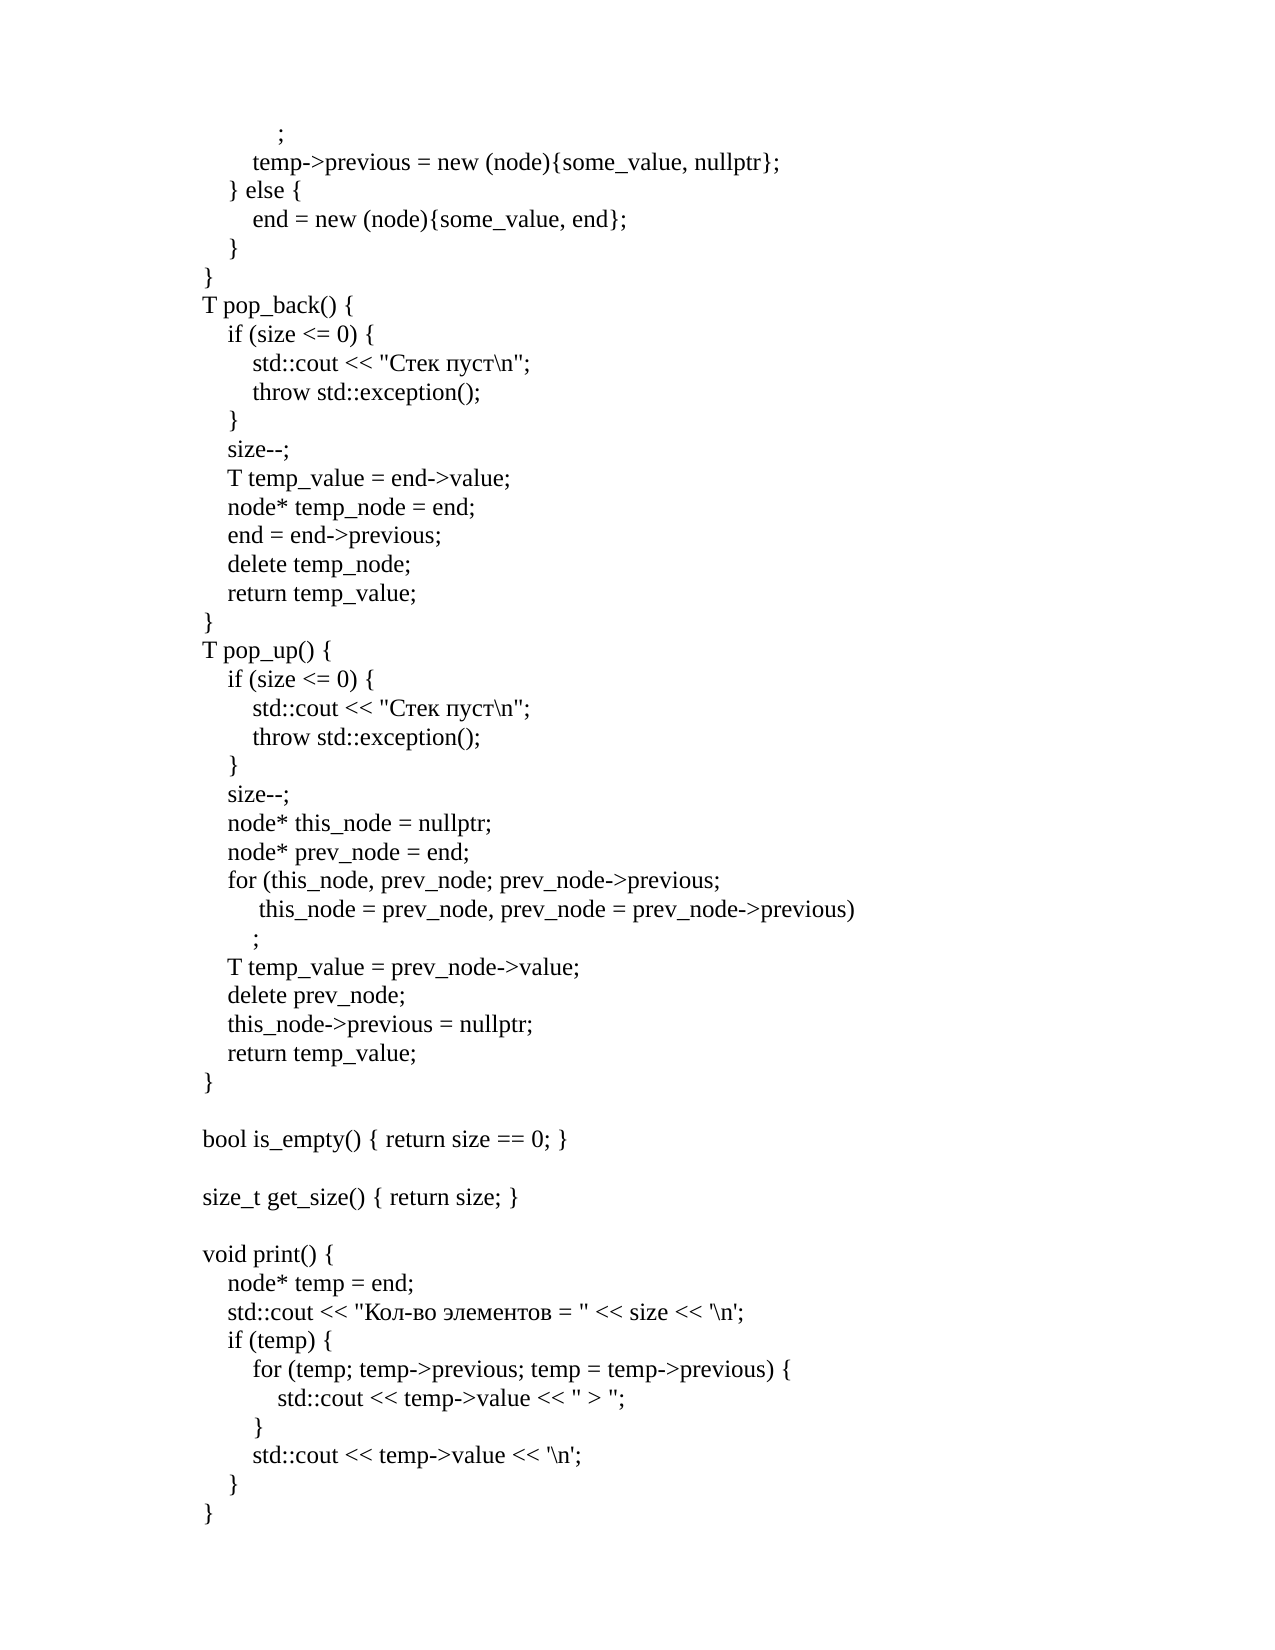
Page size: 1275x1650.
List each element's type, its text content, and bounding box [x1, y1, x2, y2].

text size_t get_size() { return size; } [118, 1182, 1157, 1211]
text this_node->previous = nullptr; [118, 1009, 1157, 1038]
text } [118, 1412, 1157, 1441]
text } [118, 406, 1157, 434]
text } [118, 1067, 1157, 1096]
text std::cout << "Кол-во элементов = " << size << '\n'; [118, 1297, 1157, 1326]
text this_node = prev_node, prev_node = prev_node->previous) [118, 894, 1157, 923]
text bool is_empty() { return size == 0; } [118, 1124, 1157, 1153]
text std::cout << temp->value << " > "; [118, 1383, 1157, 1412]
text end = end->previous; [118, 521, 1157, 549]
text T pop_up() { [118, 636, 1157, 664]
text size--; [118, 779, 1157, 808]
text node* this_node = nullptr; [118, 808, 1157, 837]
text ; [118, 923, 1157, 952]
text } else { [118, 176, 1157, 204]
text node* temp_node = end; [118, 492, 1157, 521]
text void print() { [118, 1239, 1157, 1268]
text temp->previous = new (node){some_value, nullptr}; [118, 147, 1157, 176]
text } [118, 751, 1157, 779]
text if (size <= 0) { [118, 664, 1157, 693]
text end = new (node){some_value, end}; [118, 204, 1157, 233]
text } [118, 262, 1157, 291]
text throw std::exception(); [118, 722, 1157, 751]
text delete prev_node; [118, 981, 1157, 1009]
text } [118, 1469, 1157, 1498]
text delete temp_node; [118, 549, 1157, 578]
text T temp_value = end->value; [118, 463, 1157, 492]
text size--; [118, 434, 1157, 463]
text } [118, 607, 1157, 636]
text T temp_value = prev_node->value; [118, 952, 1157, 981]
text if (temp) { [118, 1326, 1157, 1354]
text std::cout << "Стек пуст\n"; [118, 348, 1157, 377]
text node* prev_node = end; [118, 837, 1157, 866]
text throw std::exception(); [118, 377, 1157, 406]
text T pop_back() { [118, 291, 1157, 319]
text std::cout << "Стек пуст\n"; [118, 693, 1157, 722]
text } [118, 233, 1157, 262]
text ; [118, 118, 1157, 147]
text if (size <= 0) { [118, 319, 1157, 348]
text for (this_node, prev_node; prev_node->previous; [118, 866, 1157, 894]
text node* temp = end; [118, 1268, 1157, 1297]
text } [118, 1498, 1157, 1527]
text std::cout << temp->value << '\n'; [118, 1441, 1157, 1469]
text return temp_value; [118, 1038, 1157, 1067]
text for (temp; temp->previous; temp = temp->previous) { [118, 1354, 1157, 1383]
text return temp_value; [118, 578, 1157, 607]
